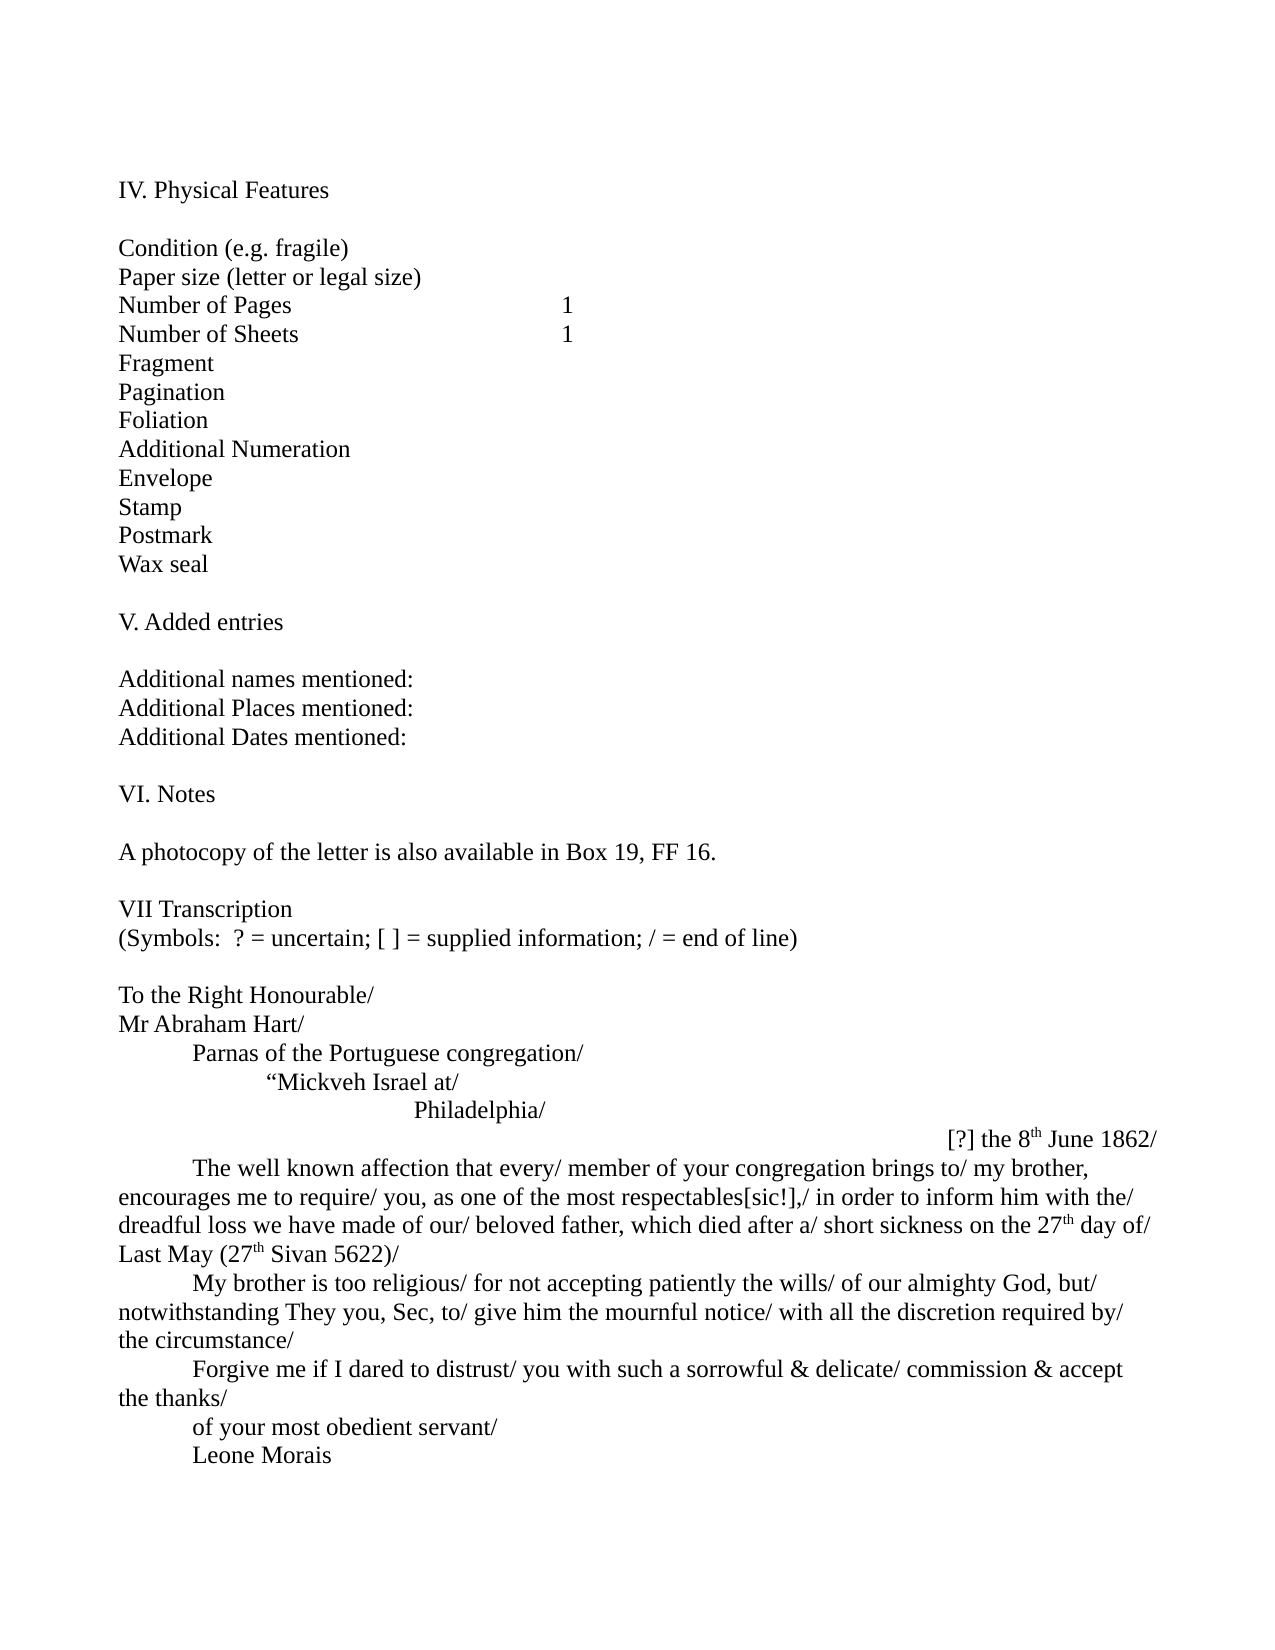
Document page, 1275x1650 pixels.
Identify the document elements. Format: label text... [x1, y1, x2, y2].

text Pagination [118, 377, 1157, 406]
text Wax seal [118, 549, 1157, 578]
text Fragment [118, 348, 1157, 377]
text Leone Morais [118, 1441, 1157, 1469]
text Foliation [118, 406, 1157, 434]
text Additional names mentioned: [118, 664, 1157, 693]
text Mr Abraham Hart/ [118, 1009, 1157, 1038]
text Postmark [118, 521, 1157, 549]
text IV. Physical Features [118, 176, 1157, 204]
text VI. Notes [118, 779, 1157, 808]
text Additional Places mentioned: [118, 693, 1157, 722]
text Stamp [118, 492, 1157, 521]
text “Mickveh Israel at/ [118, 1067, 1157, 1096]
text Forgive me if I dared to distrust/ you with such a sorrowful & delicate/ commission & accept the thanks/ [118, 1354, 1157, 1412]
text A photocopy of the letter is also available in Box 19, FF 16. [118, 837, 1157, 866]
text Number of Pages 1 [118, 291, 1157, 319]
text V. Added entries [118, 607, 1157, 636]
text (Symbols: ? = uncertain; [ ] = supplied information; / = end of line) [118, 923, 1157, 952]
text Number of Sheets 1 [118, 319, 1157, 348]
text Philadelphia/ [118, 1096, 1157, 1124]
text The well known affection that every/ member of your congregation brings to/ my brother, encourages me to require/ you, as one of the most respectables[sic!],/ in order to inform him with the/ dreadful loss we have made of our/ beloved father, which died after a/ short sickness on the 27th day of/ Last May (27th Sivan 5622)/ [118, 1153, 1157, 1268]
text VII Transcription [118, 894, 1157, 923]
text Additional Dates mentioned: [118, 722, 1157, 751]
text Parnas of the Portuguese congregation/ [118, 1038, 1157, 1067]
text Envelope [118, 463, 1157, 492]
text Condition (e.g. fragile) [118, 233, 1157, 262]
text My brother is too religious/ for not accepting patiently the wills/ of our almighty God, but/ notwithstanding They you, Sec, to/ give him the mournful notice/ with all the discretion required by/ the circumstance/ [118, 1268, 1157, 1354]
text of your most obedient servant/ [118, 1412, 1157, 1441]
text Paper size (letter or legal size) [118, 262, 1157, 291]
text Additional Numeration [118, 434, 1157, 463]
text [?] the 8th June 1862/ [118, 1124, 1157, 1153]
text To the Right Honourable/ [118, 981, 1157, 1009]
